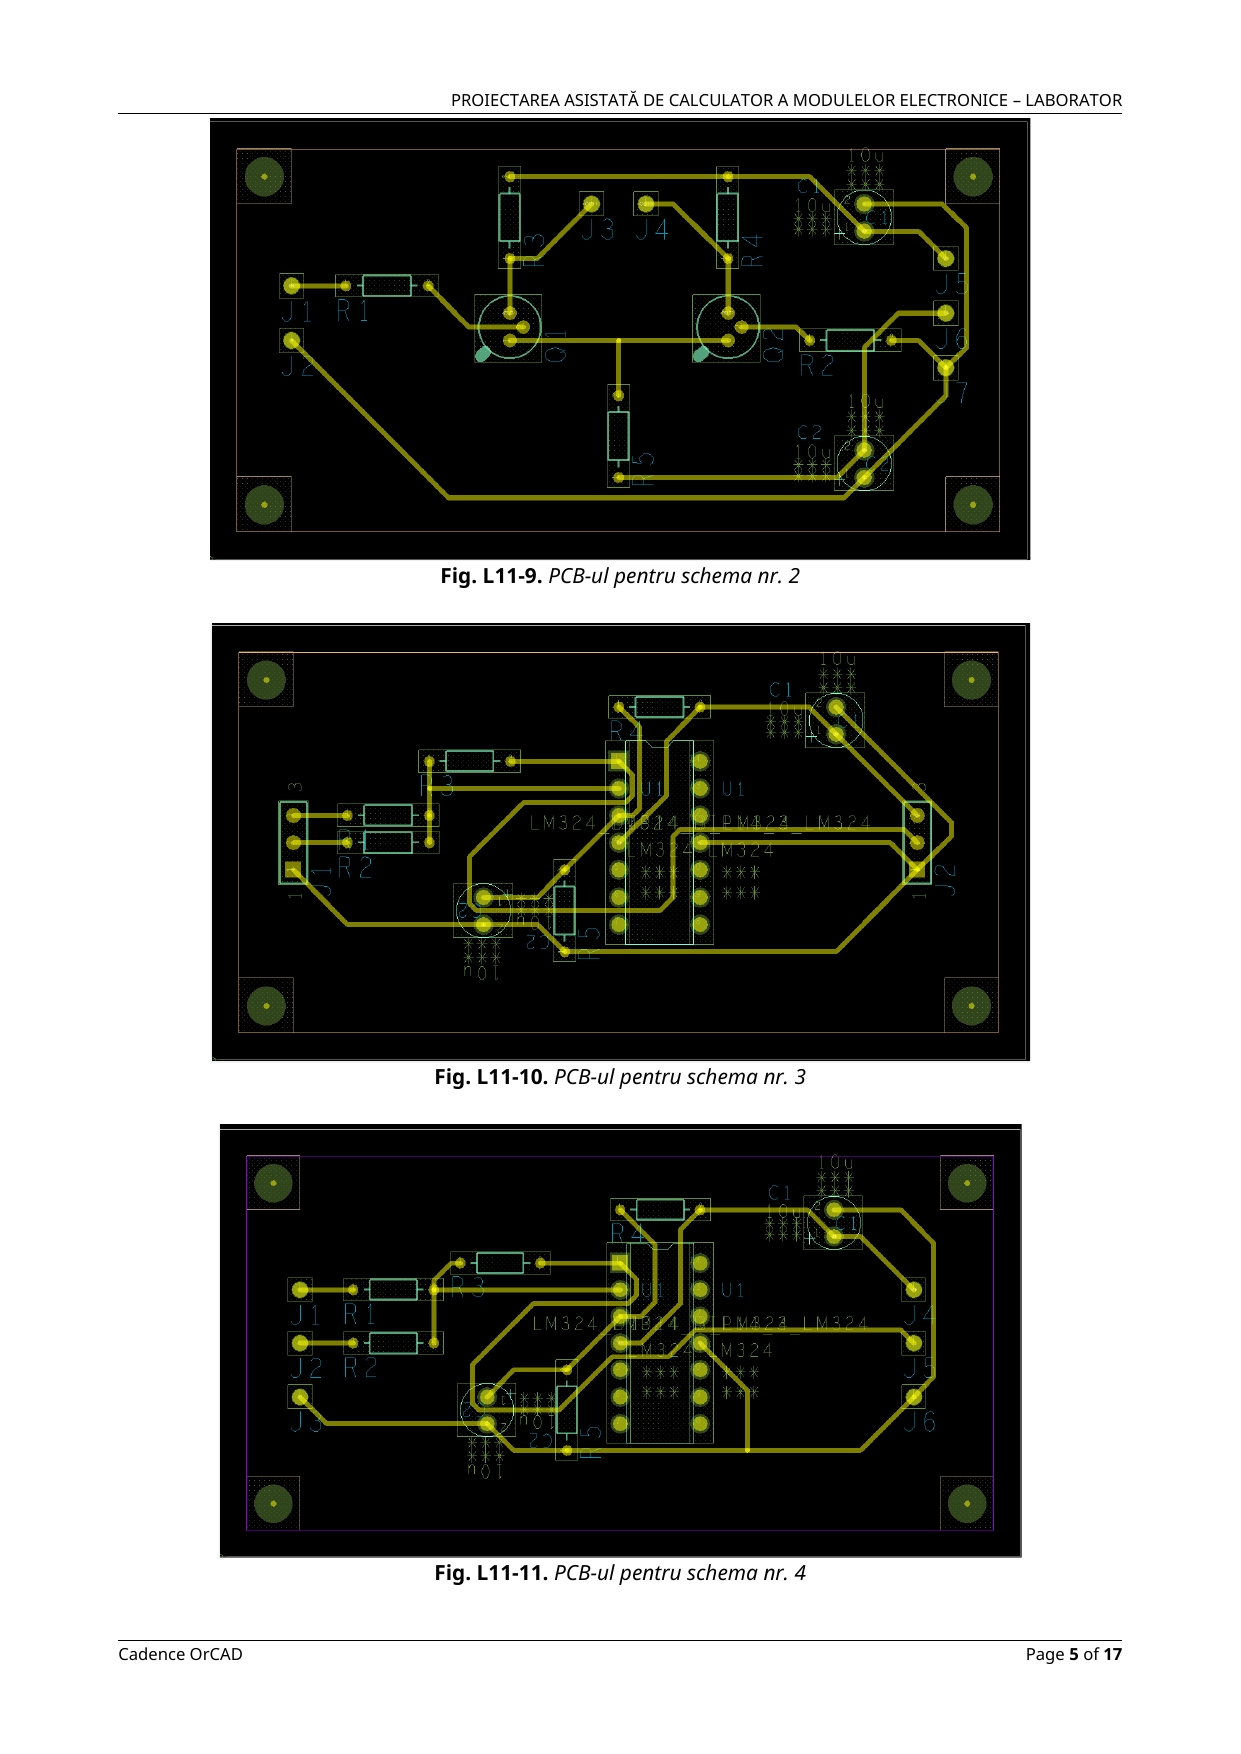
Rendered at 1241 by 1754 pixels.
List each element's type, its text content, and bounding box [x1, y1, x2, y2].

text Fig. L11-9. PCB-ul pentru schema nr. 2 [118, 561, 1122, 589]
picture [210, 623, 1030, 1063]
picture [218, 1124, 1022, 1558]
picture [209, 118, 1031, 561]
text Fig. L11-11. PCB-ul pentru schema nr. 4 [118, 1558, 1122, 1586]
text Fig. L11-10. PCB-ul pentru schema nr. 3 [118, 1062, 1122, 1091]
